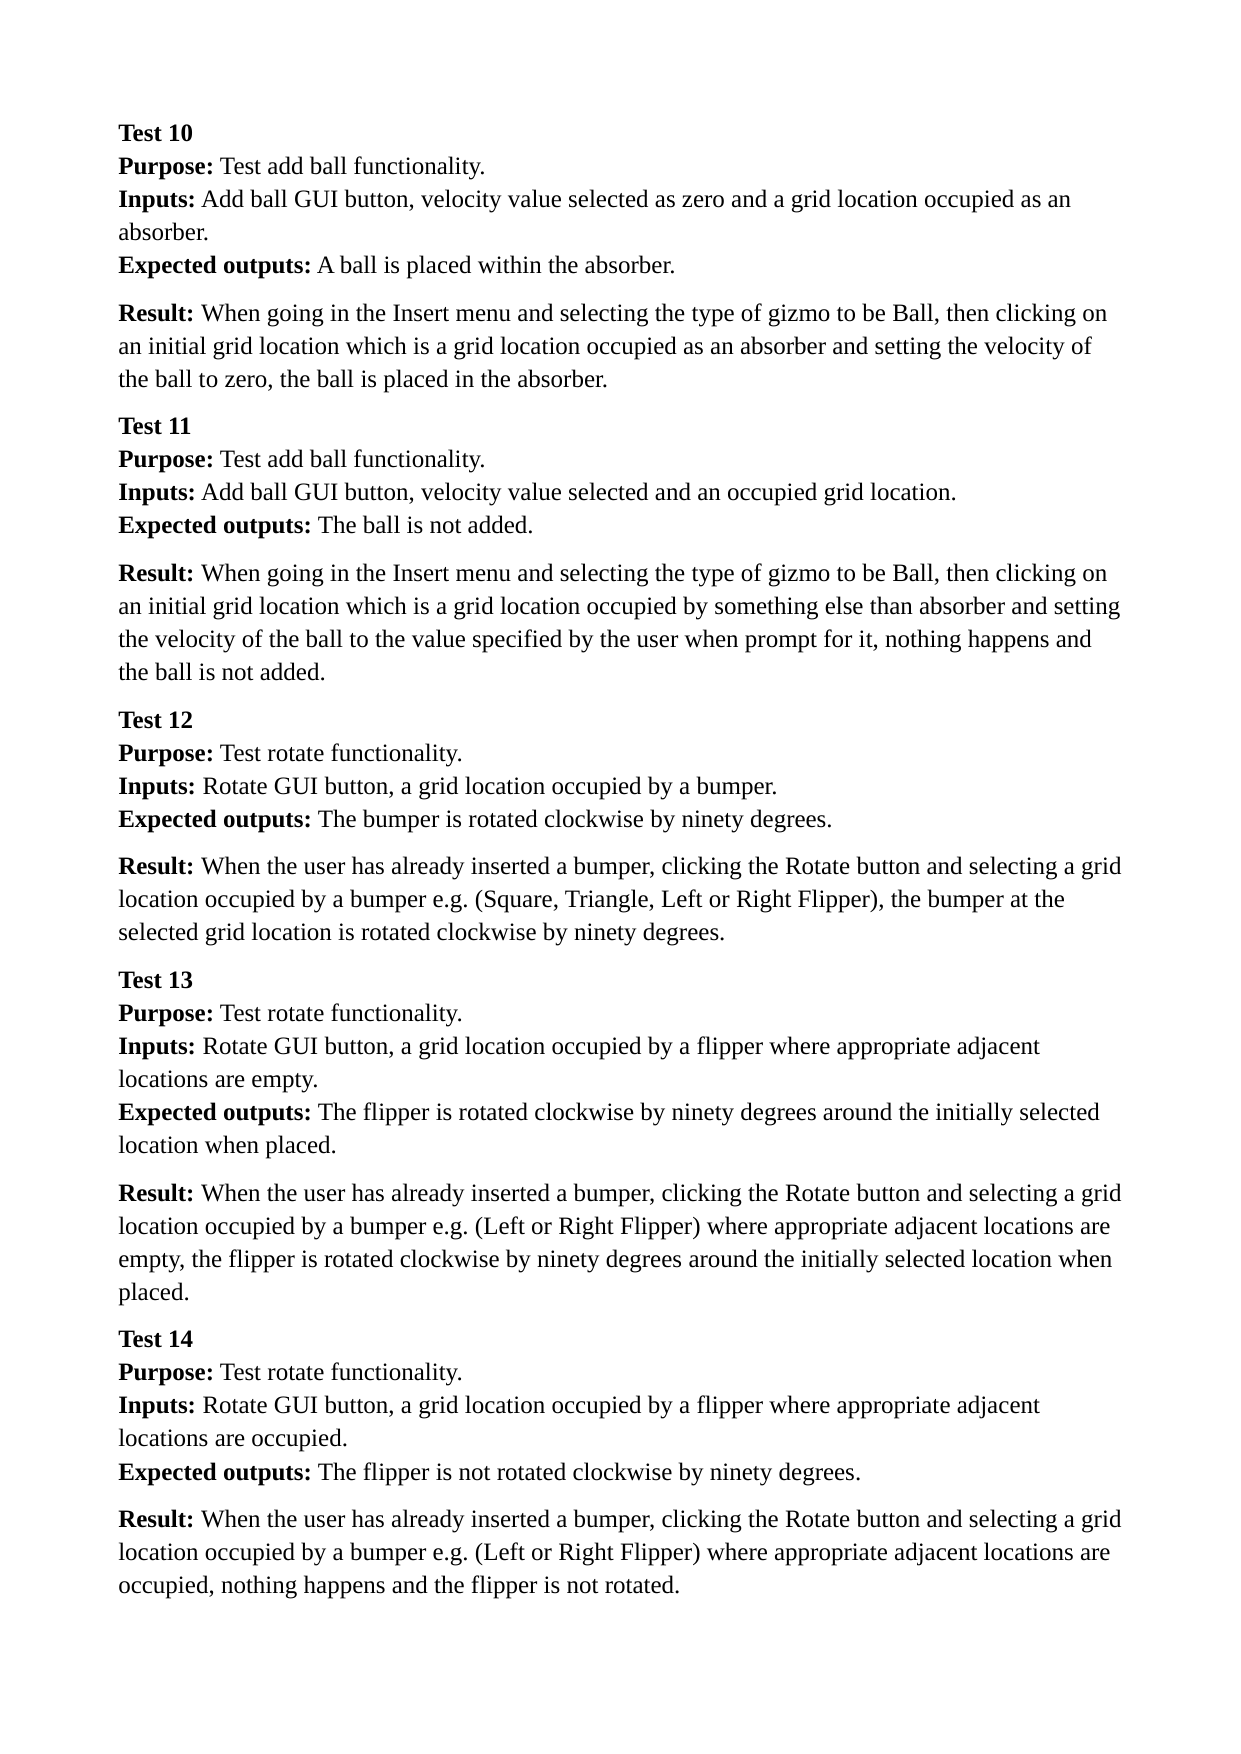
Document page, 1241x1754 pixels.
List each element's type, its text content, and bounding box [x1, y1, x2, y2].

text Test 11 Purpose: Test add ball functionality. Inputs: Add ball GUI button, velocity value selected and an occupied grid location. Expected outputs: The ball is not added. [118, 411, 1122, 539]
text Result: When going in the Insert menu and selecting the type of gizmo to be Ball, then clicking on an initial grid location which is a grid location occupied as an absorber and setting the velocity of the ball to zero, the ball is placed in the absorber. [118, 298, 1122, 393]
text Result: When the user has already inserted a bumper, clicking the Rotate button and selecting a grid location occupied by a bumper e.g. (Left or Right Flipper) where appropriate adjacent locations are occupied, nothing happens and the flipper is not rotated. [118, 1504, 1122, 1599]
text Test 14 Purpose: Test rotate functionality. Inputs: Rotate GUI button, a grid location occupied by a flipper where appropriate adjacent locations are occupied. Expected outputs: The flipper is not rotated clockwise by ninety degrees. [118, 1324, 1122, 1485]
text Result: When the user has already inserted a bumper, clicking the Rotate button and selecting a grid location occupied by a bumper e.g. (Square, Triangle, Left or Right Flipper), the bumper at the selected grid location is rotated clockwise by ninety degrees. [118, 851, 1122, 946]
text Test 10 Purpose: Test add ball functionality. Inputs: Add ball GUI button, velocity value selected as zero and a grid location occupied as an absorber. Expected outputs: A ball is placed within the absorber. [118, 118, 1122, 279]
text Result: When the user has already inserted a bumper, clicking the Rotate button and selecting a grid location occupied by a bumper e.g. (Left or Right Flipper) where appropriate adjacent locations are empty, the flipper is rotated clockwise by ninety degrees around the initially selected location when placed. [118, 1178, 1122, 1306]
text Result: When going in the Insert menu and selecting the type of gizmo to be Ball, then clicking on an initial grid location which is a grid location occupied by something else than absorber and setting the velocity of the ball to the value specified by the user when prompt for it, nothing happens and the ball is not added. [118, 558, 1122, 686]
text Test 13 Purpose: Test rotate functionality. Inputs: Rotate GUI button, a grid location occupied by a flipper where appropriate adjacent locations are empty. Expected outputs: The flipper is rotated clockwise by ninety degrees around the initially selected location when placed. [118, 965, 1122, 1159]
text Test 12 Purpose: Test rotate functionality. Inputs: Rotate GUI button, a grid location occupied by a bumper. Expected outputs: The bumper is rotated clockwise by ninety degrees. [118, 705, 1122, 833]
